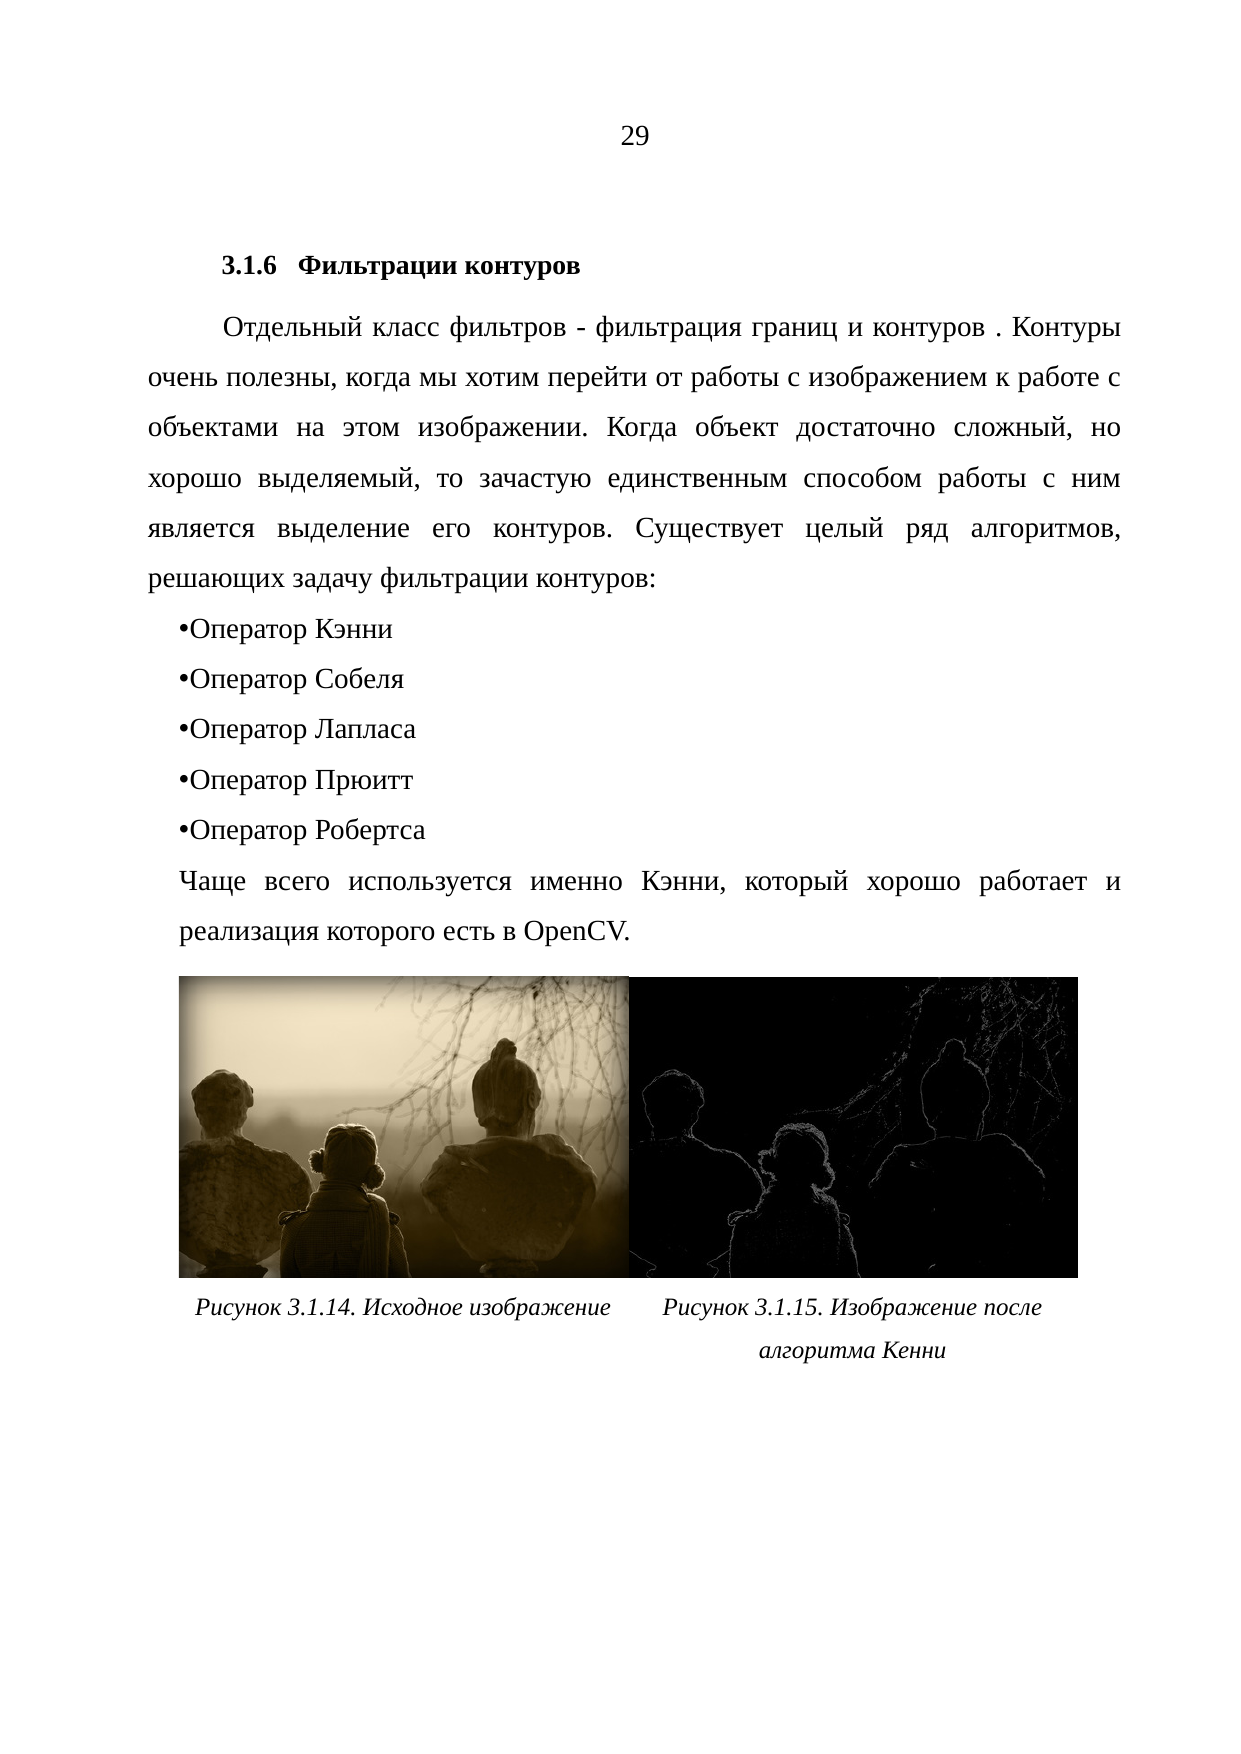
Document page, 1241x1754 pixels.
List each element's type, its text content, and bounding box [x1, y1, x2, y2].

list Рисунок 3.1.14. Исходное изображение [179, 1278, 629, 1321]
list Рисунок 3.1.15. Изображение после алгоритма Кенни [629, 1278, 1078, 1364]
list Оператор Лапласа [148, 712, 1122, 745]
list Оператор Робертса [148, 812, 1122, 846]
subtitle Фильтрации контуров [221, 249, 1122, 281]
list Оператор Прюитт [148, 762, 1122, 796]
list Оператор Собеля [148, 661, 1122, 695]
text Отдельный класс фильтров - фильтрация границ и контуров . Контуры очень полезны, когда мы хотим перейти от работы с изображением к работе с объектами на этом изображении. Когда объект достаточно сложный, но хорошо выделяемый, то зачастую единственным способом работы с ним является выделение его контуров. Существует целый ряд алгоритмов, решающих задачу фильтрации контуров: [148, 309, 1122, 594]
list Чаще всего используется именно Кэнни, который хорошо работает и реализация которого есть в OpenCV. [148, 863, 1122, 947]
picture [178, 976, 1078, 1278]
list Оператор Кэнни [148, 611, 1122, 644]
